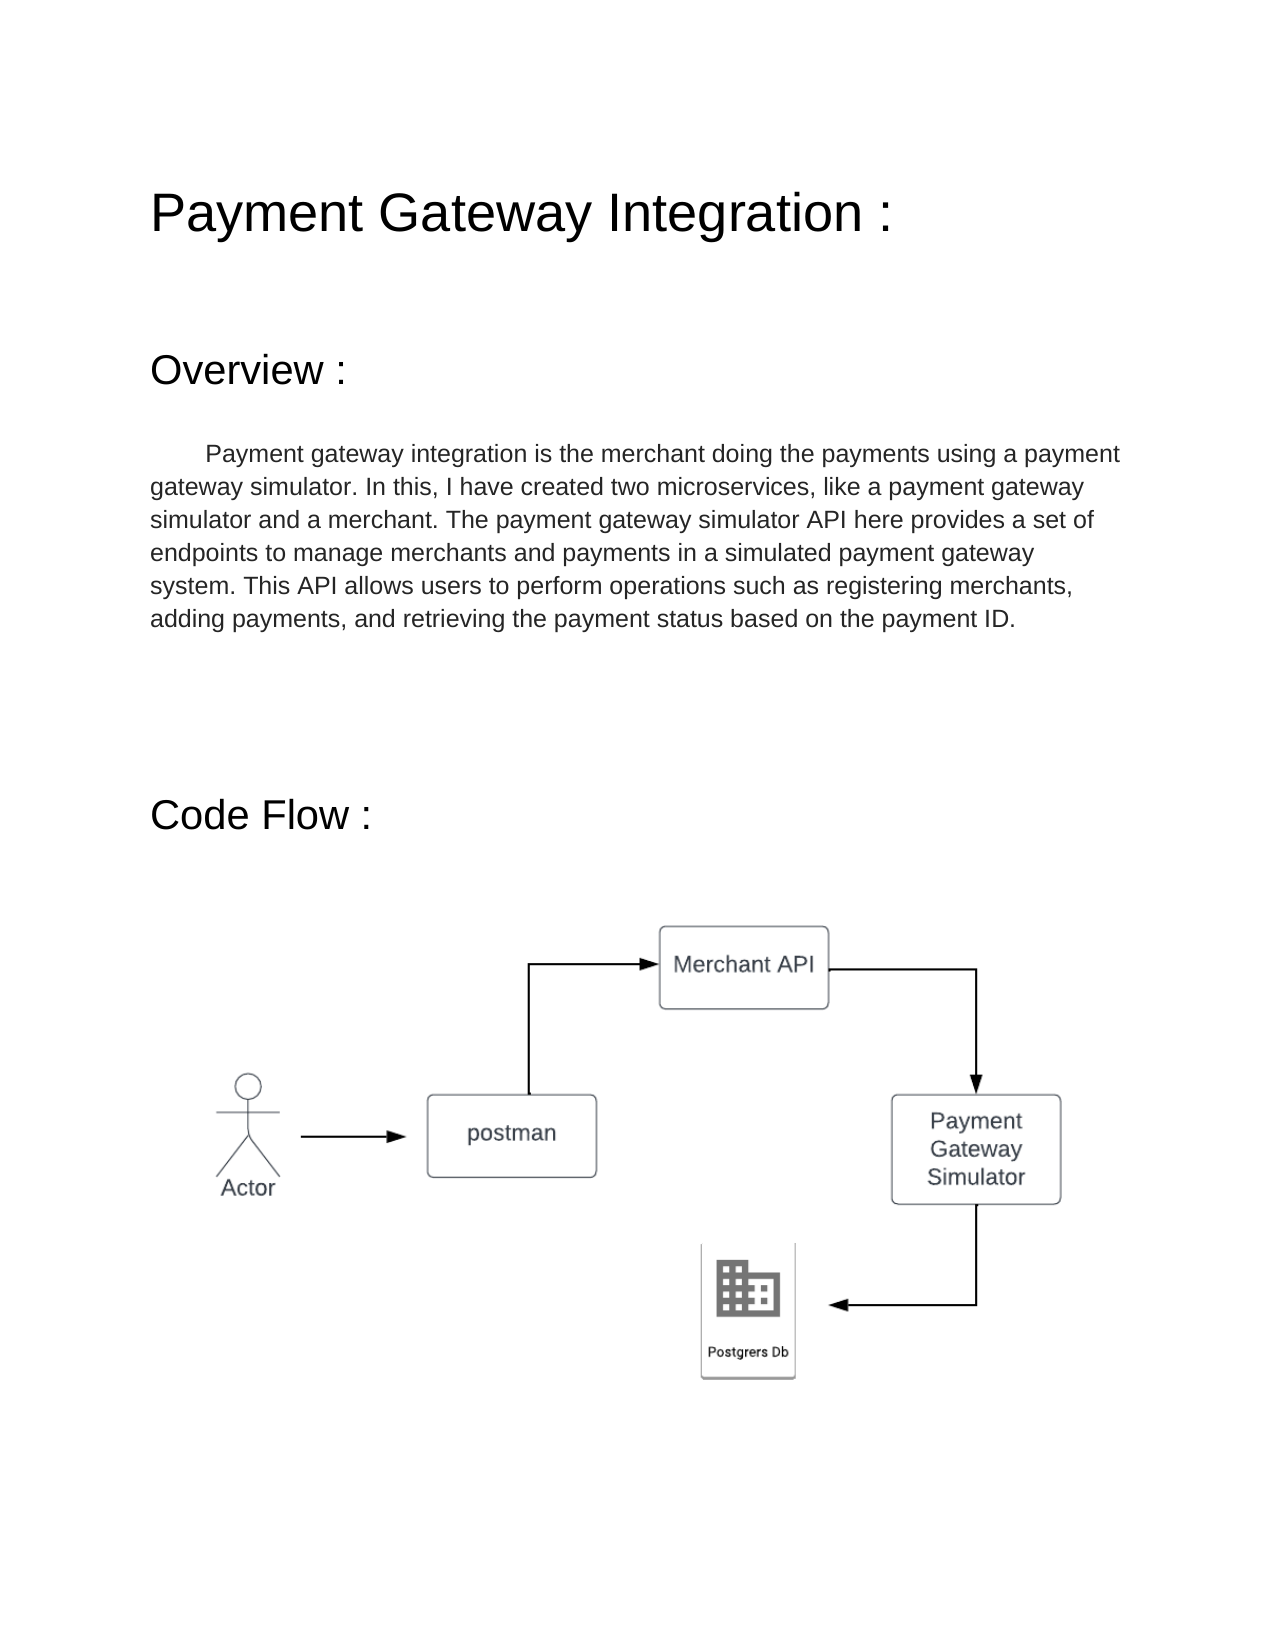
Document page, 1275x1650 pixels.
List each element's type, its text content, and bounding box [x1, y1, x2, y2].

text Payment gateway integration is the merchant doing the payments using a payment gateway simulator. In this, I have created two microservices, like a payment gateway simulator and a merchant. The payment gateway simulator API here provides a set of endpoints to manage merchants and payments in a simulated payment gateway system. This API allows users to perform operations such as registering merchants, adding payments, and retrieving the payment status based on the payment ID. [150, 439, 1125, 633]
picture [150, 880, 1125, 1423]
subtitle Code Flow : [150, 790, 1125, 838]
subtitle Overview : [150, 346, 1125, 393]
title Payment Gateway Integration : [150, 180, 1125, 242]
